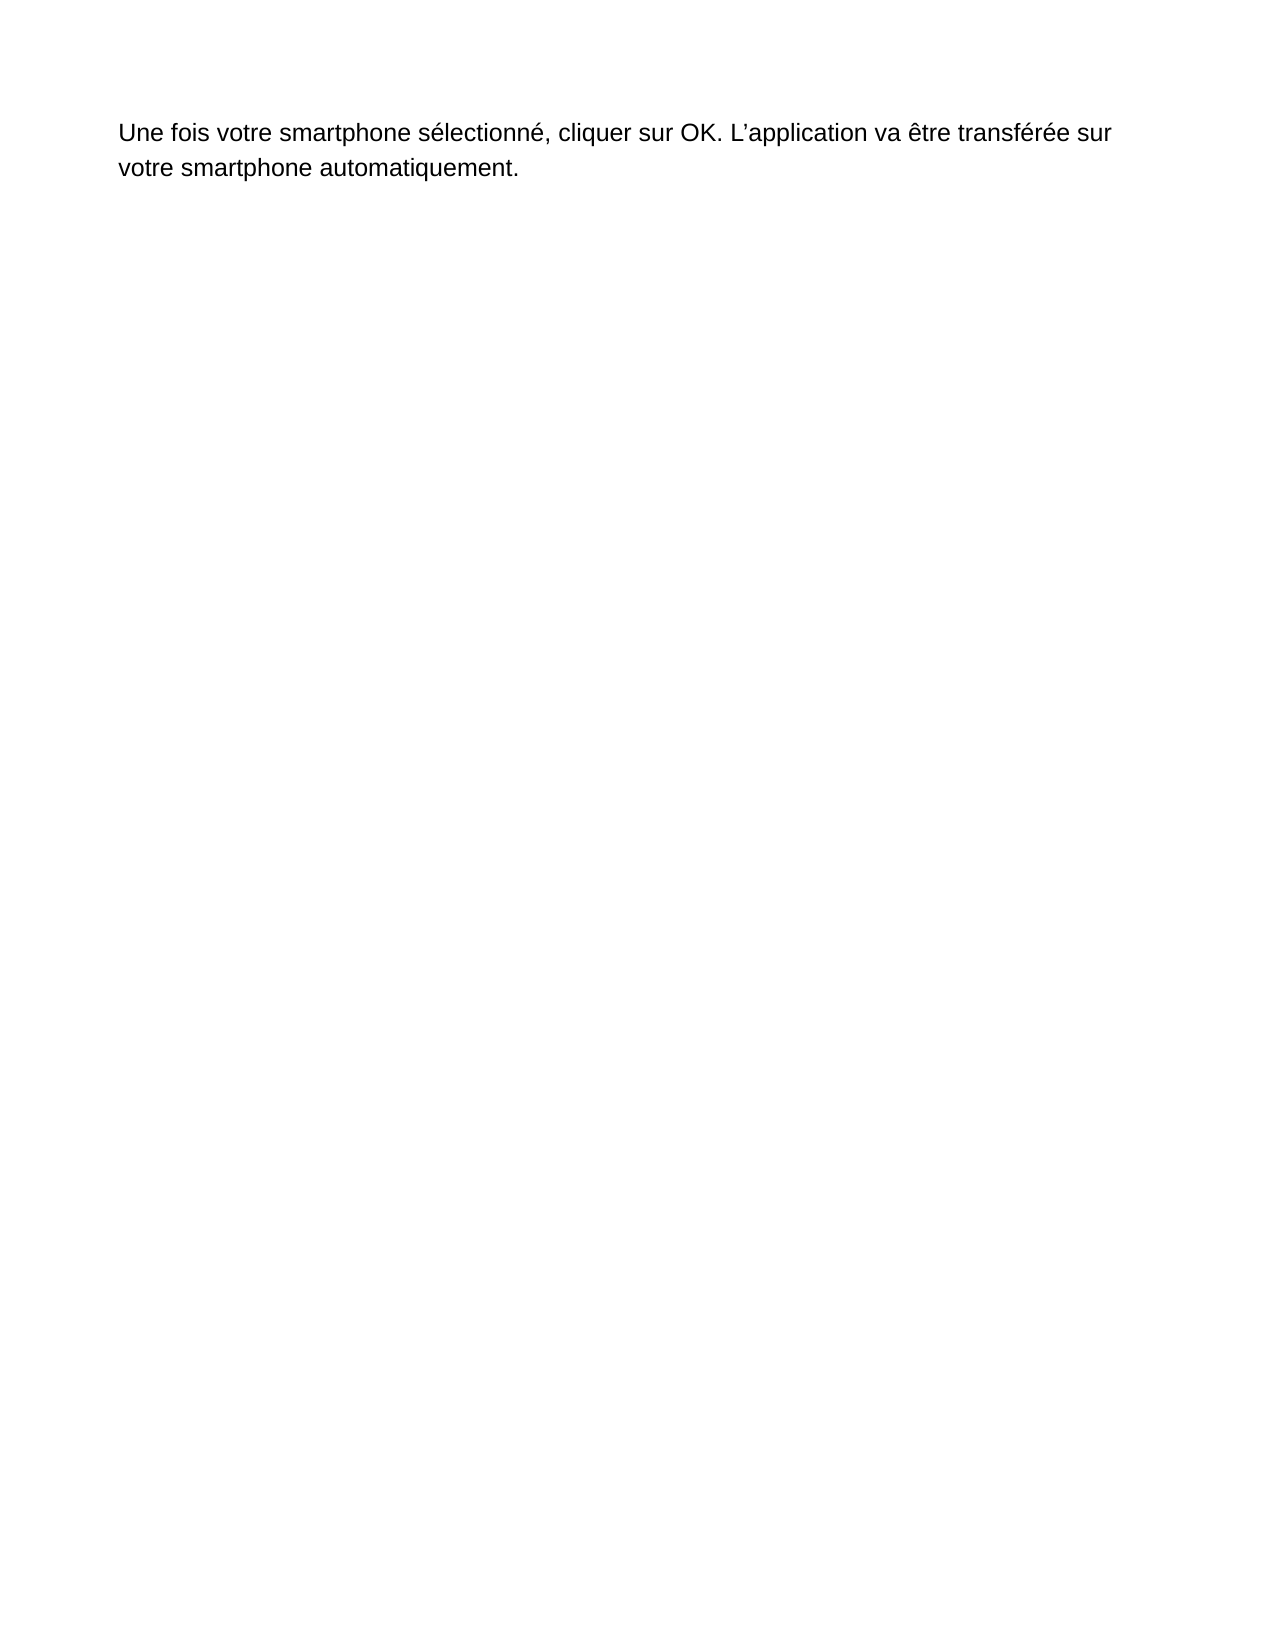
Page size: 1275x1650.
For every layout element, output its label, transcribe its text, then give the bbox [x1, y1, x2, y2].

text Une fois votre smartphone sélectionné, cliquer sur OK. L’application va être transférée sur votre smartphone automatiquement. [118, 118, 1157, 181]
